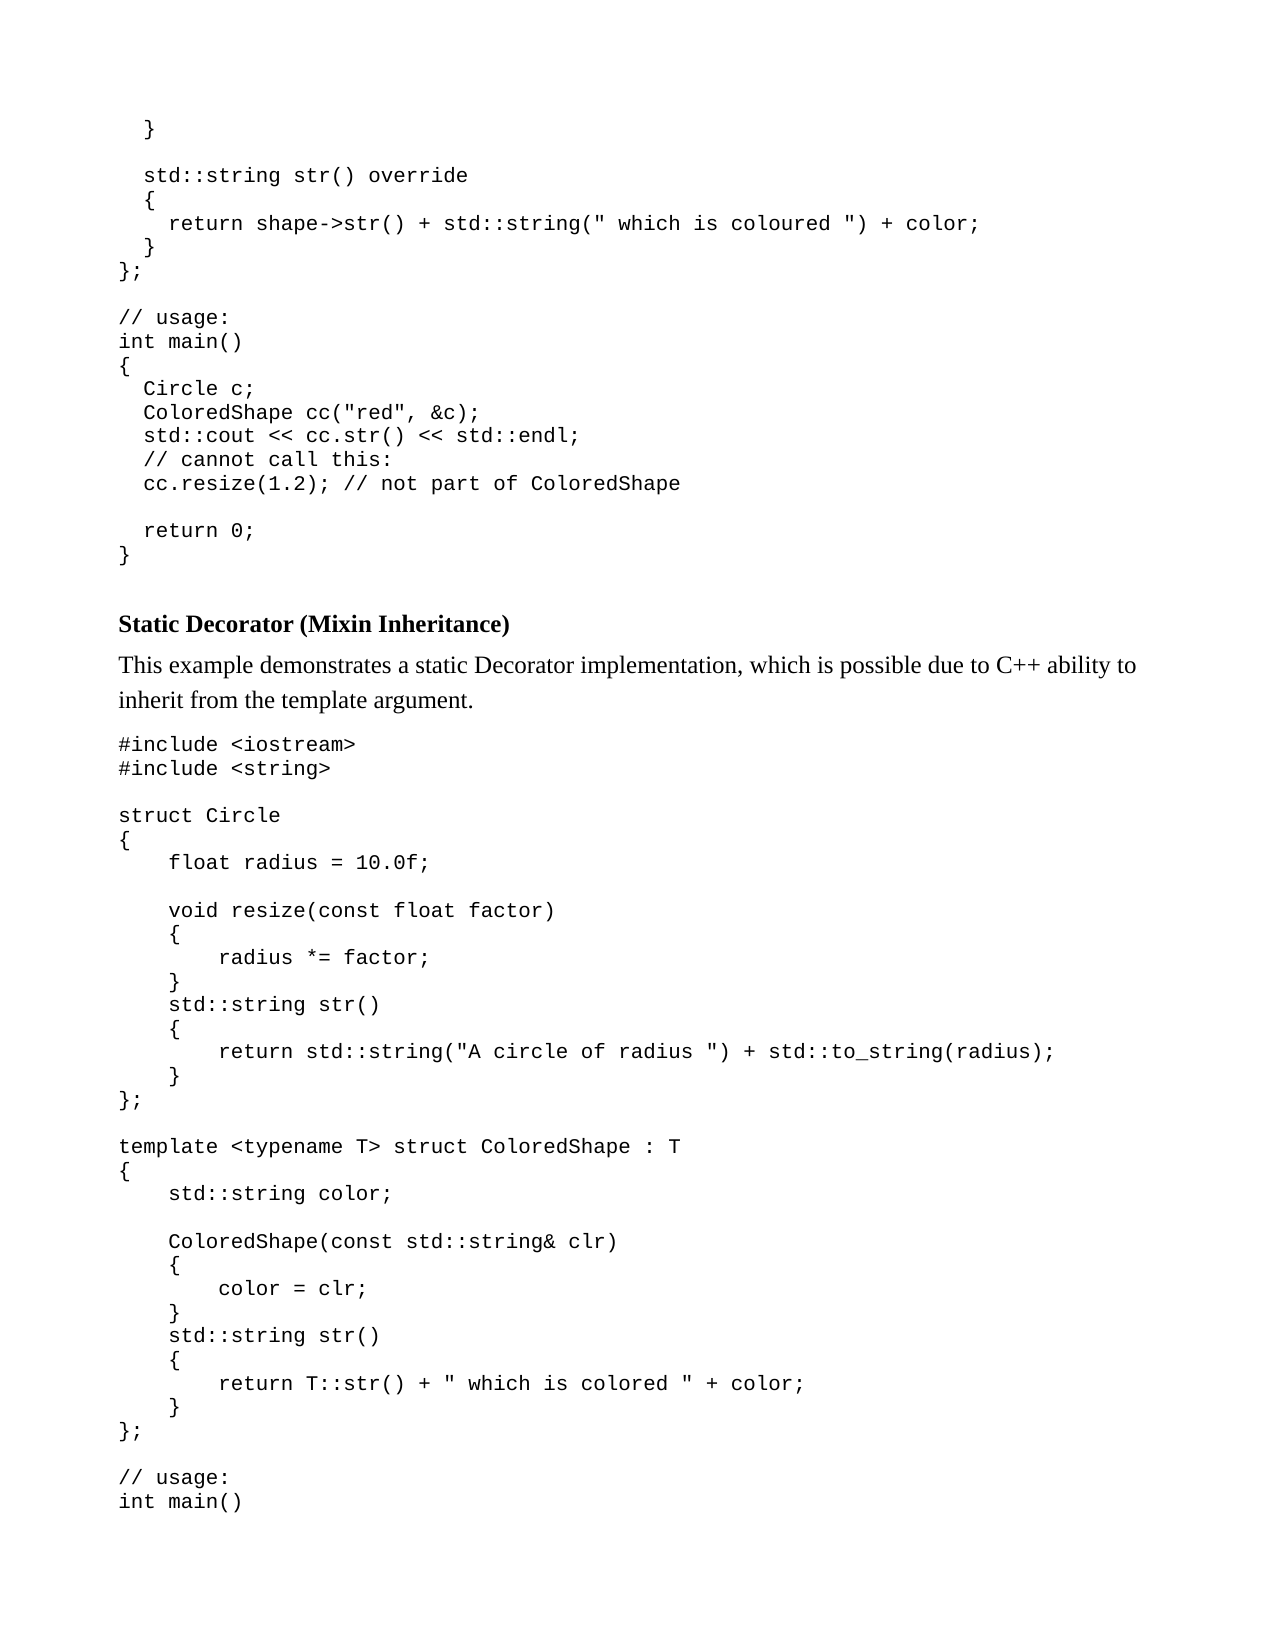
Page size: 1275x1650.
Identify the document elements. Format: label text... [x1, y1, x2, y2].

text } [118, 1396, 1157, 1420]
subtitle Static Decorator (Mixin Inheritance) [118, 609, 1157, 638]
text } [118, 236, 1157, 260]
text #include <string> [118, 758, 1157, 781]
text color = clr; [118, 1278, 1157, 1302]
text radius *= factor; [118, 947, 1157, 971]
text { [118, 1349, 1157, 1373]
text { [118, 1254, 1157, 1278]
text std::string str() [118, 994, 1157, 1018]
text #include <iostream> [118, 734, 1157, 758]
text std::cout << cc.str() << std::endl; [118, 426, 1157, 449]
text ColoredShape cc("red", &c); [118, 402, 1157, 426]
text int main() [118, 331, 1157, 354]
text Circle c; [118, 378, 1157, 402]
text return std::string("A circle of radius ") + std::to_string(radius); [118, 1042, 1157, 1065]
text { [118, 354, 1157, 378]
text template <typename T> struct ColoredShape : T [118, 1136, 1157, 1160]
text cc.resize(1.2); // not part of ColoredShape [118, 473, 1157, 496]
text ColoredShape(const std::string& clr) [118, 1231, 1157, 1254]
text return T::str() + " which is colored " + color; [118, 1373, 1157, 1396]
text std::string color; [118, 1183, 1157, 1207]
text }; [118, 1089, 1157, 1112]
text } [118, 971, 1157, 994]
text std::string str() override [118, 165, 1157, 189]
text int main() [118, 1491, 1157, 1514]
text struct Circle [118, 805, 1157, 829]
text }; [118, 1420, 1157, 1443]
text } [118, 1302, 1157, 1325]
text } [118, 544, 1157, 567]
text { [118, 1160, 1157, 1183]
text { [118, 1018, 1157, 1042]
text void resize(const float factor) [118, 900, 1157, 923]
text { [118, 923, 1157, 947]
text std::string str() [118, 1325, 1157, 1349]
text // cannot call this: [118, 449, 1157, 473]
text return 0; [118, 520, 1157, 544]
text // usage: [118, 1467, 1157, 1491]
text } [118, 118, 1157, 142]
text // usage: [118, 307, 1157, 331]
text float radius = 10.0f; [118, 852, 1157, 876]
text This example demonstrates a static Decorator implementation, which is possible due to C++ ability to inherit from the template argument. [118, 651, 1157, 714]
text return shape->str() + std::string(" which is coloured ") + color; [118, 213, 1157, 236]
text }; [118, 260, 1157, 284]
text } [118, 1065, 1157, 1089]
text { [118, 829, 1157, 852]
text { [118, 189, 1157, 213]
